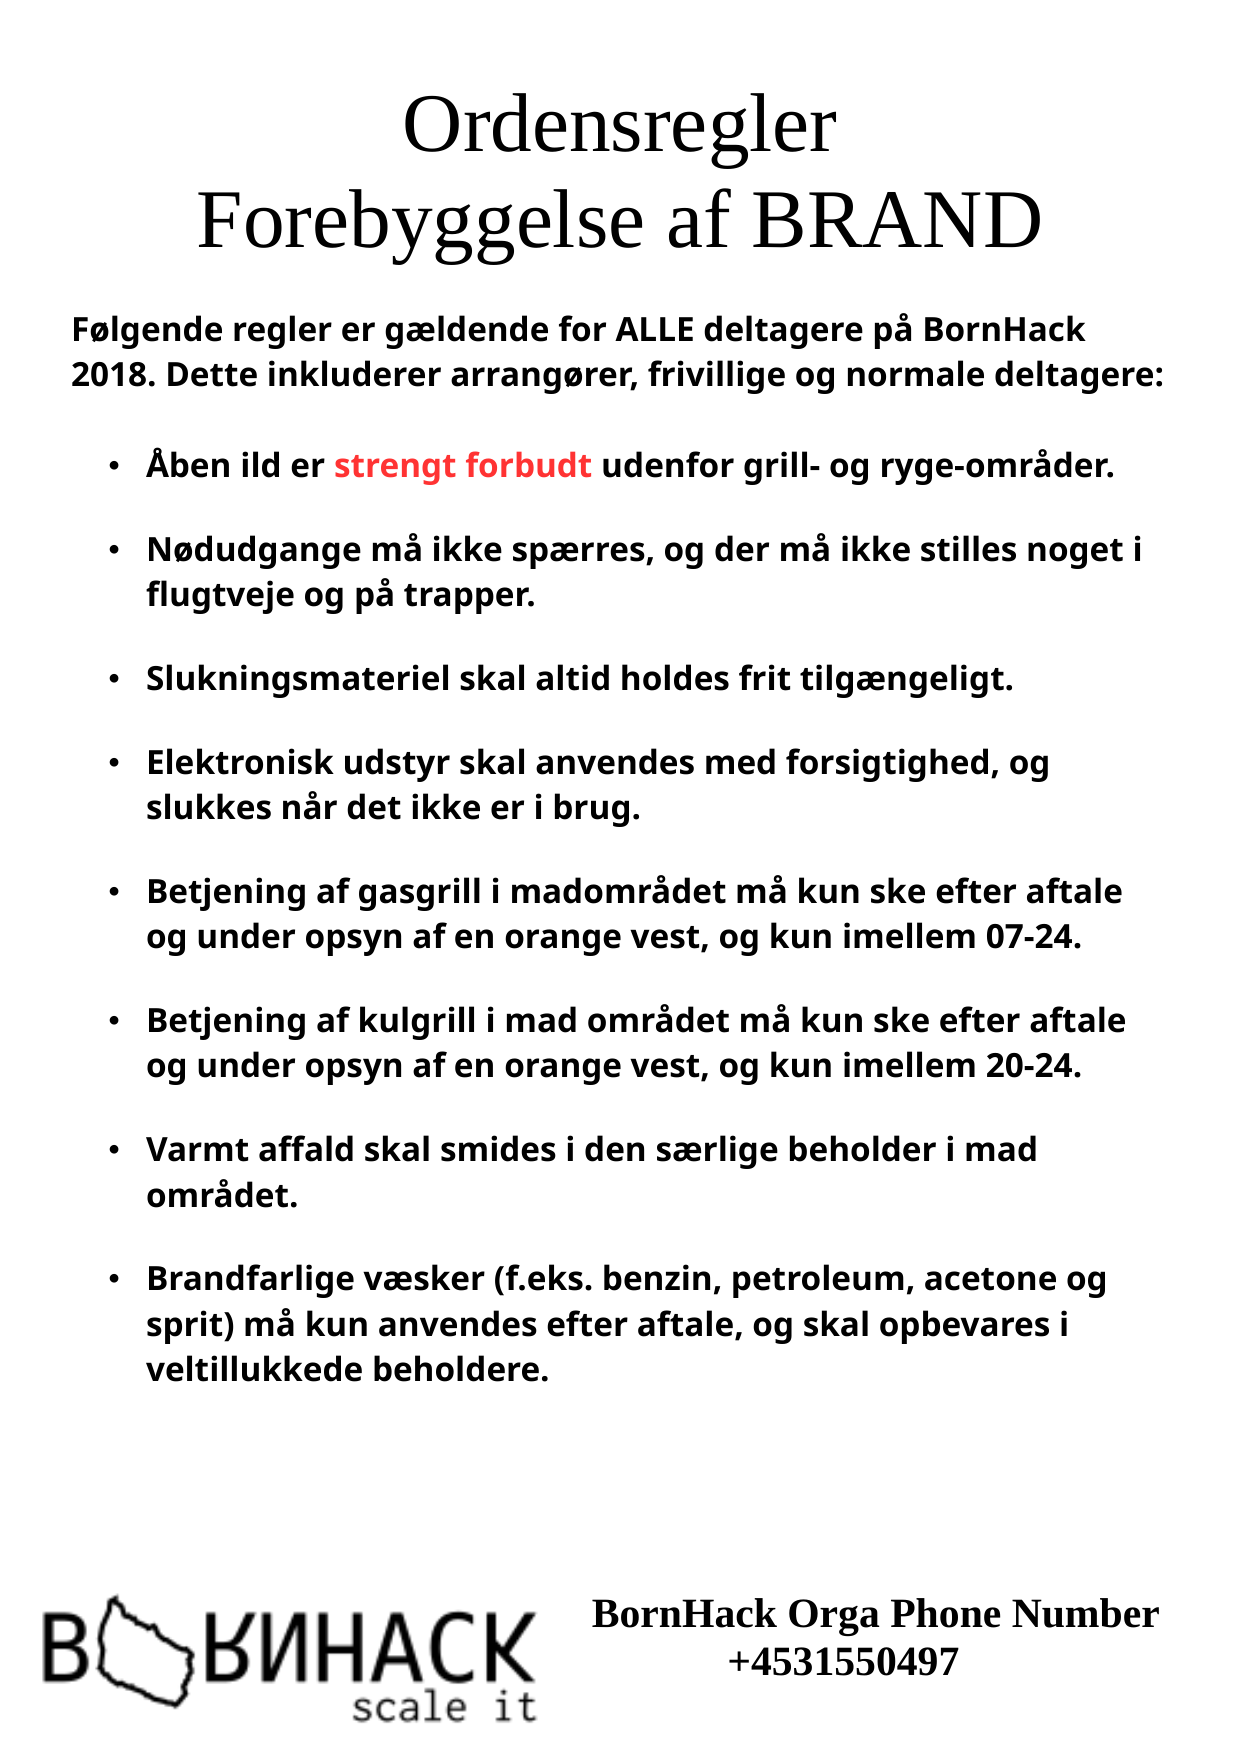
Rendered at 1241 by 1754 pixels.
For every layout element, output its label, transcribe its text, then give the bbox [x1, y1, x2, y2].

text Følgende regler er gældende for ALLE deltagere på BornHack 2018. Dette inkluderer arrangører, frivillige og normale deltagere: [71, 306, 1169, 396]
list Elektronisk udstyr skal anvendes med forsigtighed, og slukkes når det ikke er i brug. [108, 738, 1169, 829]
list Betjening af kulgrill i mad området må kun ske efter aftale og under opsyn af en orange vest, og kun imellem 20-24. [108, 997, 1169, 1088]
list Nødudgange må ikke spærres, og der må ikke stilles noget i flugtveje og på trapper. [108, 526, 1169, 616]
list Åben ild er strengt forbudt udenfor grill- og ryge-områder. [108, 442, 1169, 487]
picture [18, 1592, 561, 1737]
list Betjening af gasgrill i madområdet må kun ske efter aftale og under opsyn af en orange vest, og kun imellem 07-24. [108, 868, 1169, 958]
list Varmt affald skal smides i den særlige beholder i mad området. [108, 1126, 1169, 1217]
list Slukningsmateriel skal altid holdes frit tilgængeligt. [108, 655, 1169, 700]
list Brandfarlige væsker (f.eks. benzin, petroleum, acetone og sprit) må kun anvendes efter aftale, og skal opbevares i veltillukkede beholdere. [108, 1255, 1169, 1391]
